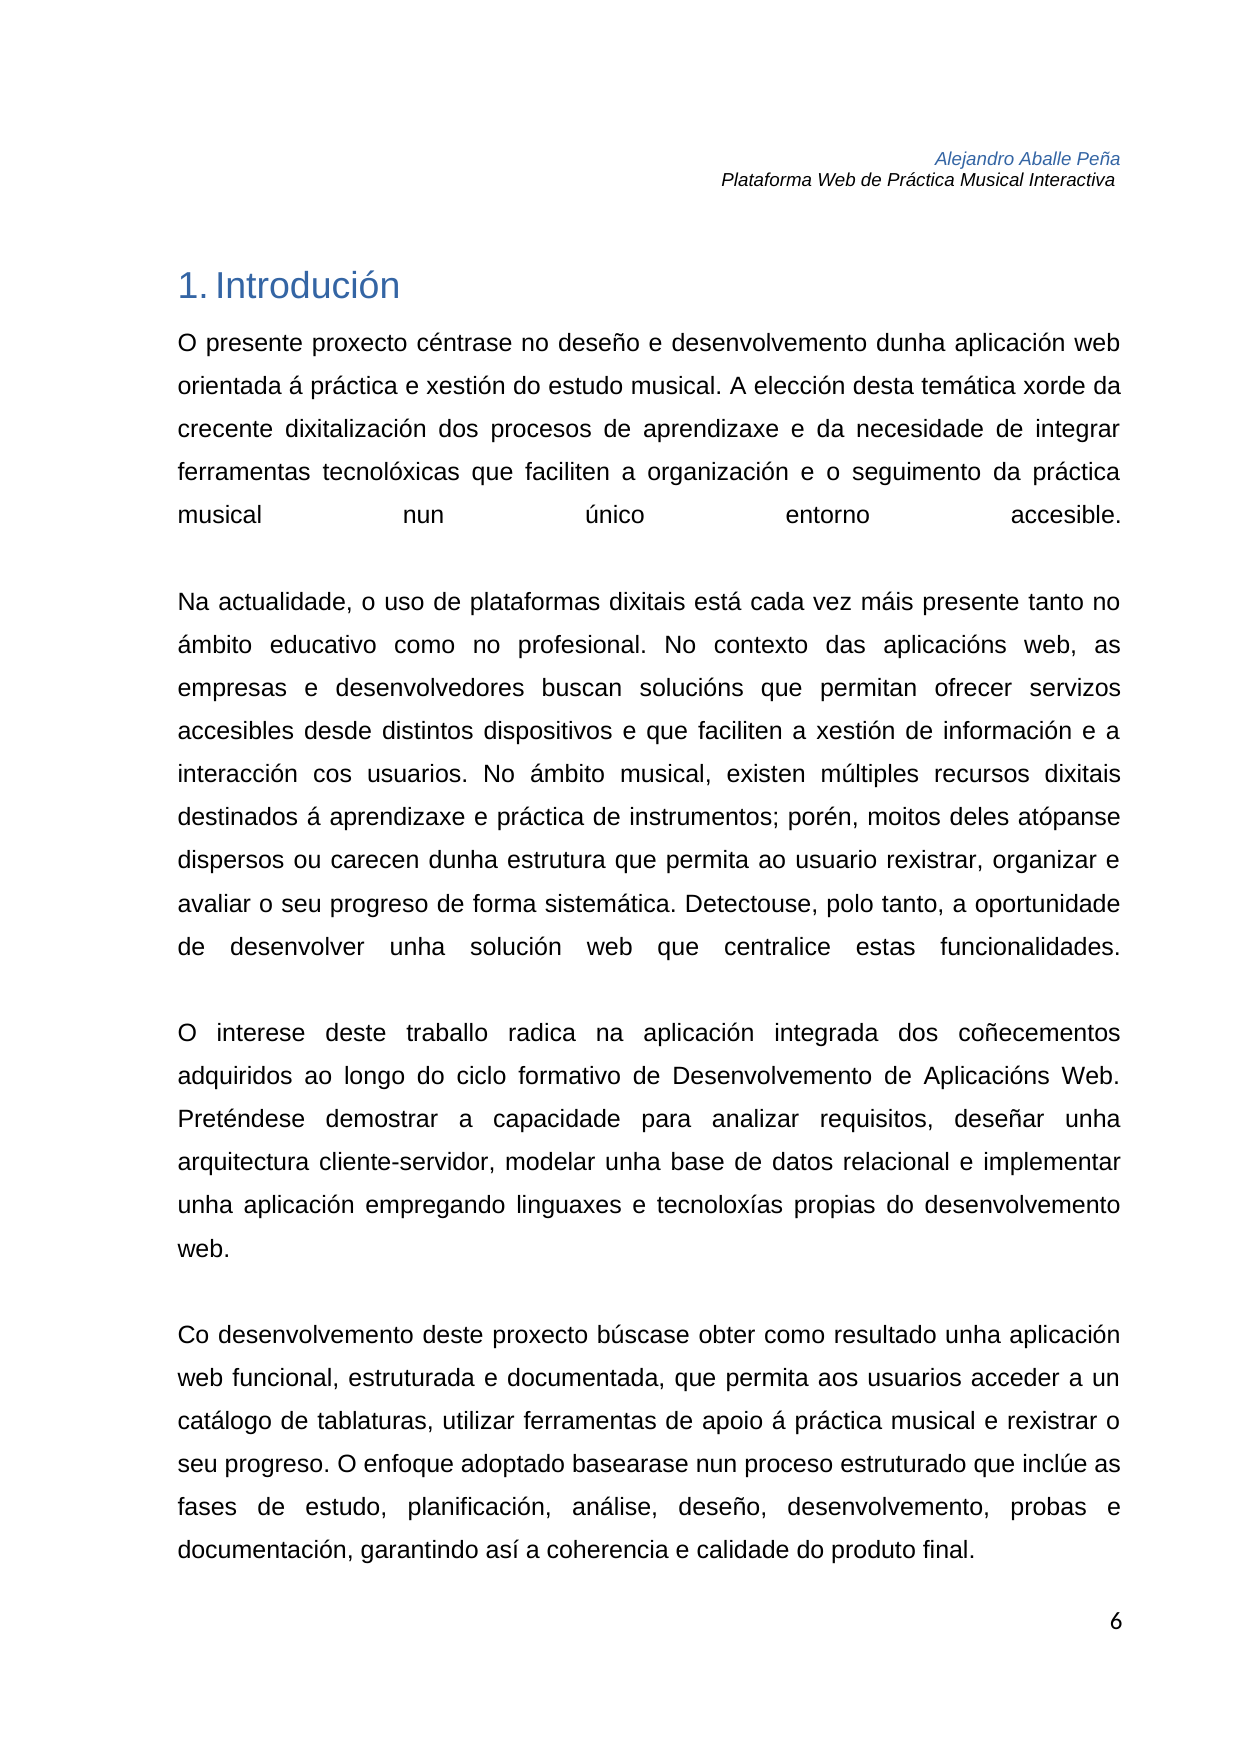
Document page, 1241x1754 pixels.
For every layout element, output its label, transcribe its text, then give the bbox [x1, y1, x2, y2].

text O presente proxecto céntrase no deseño e desenvolvemento dunha aplicación web orientada á práctica e xestión do estudo musical. A elección desta temática xorde da crecente dixitalización dos procesos de aprendizaxe e da necesidade de integrar ferramentas tecnolóxicas que faciliten a organización e o seguimento da práctica musical nun único entorno accesible. Na actualidade, o uso de plataformas dixitais está cada vez máis presente tanto no ámbito educativo como no profesional. No contexto das aplicacións web, as empresas e desenvolvedores buscan solucións que permitan ofrecer servizos accesibles desde distintos dispositivos e que faciliten a xestión de información e a interacción cos usuarios. No ámbito musical, existen múltiples recursos dixitais destinados á aprendizaxe e práctica de instrumentos; porén, moitos deles atópanse dispersos ou carecen dunha estrutura que permita ao usuario rexistrar, organizar e avaliar o seu progreso de forma sistemática. Detectouse, polo tanto, a oportunidade de desenvolver unha solución web que centralice estas funcionalidades. O interese deste traballo radica na aplicación integrada dos coñecementos adquiridos ao longo do ciclo formativo de Desenvolvemento de Aplicacións Web. Preténdese demostrar a capacidade para analizar requisitos, deseñar unha arquitectura cliente-servidor, modelar unha base de datos relacional e implementar unha aplicación empregando linguaxes e tecnoloxías propias do desenvolvemento web. Co desenvolvemento deste proxecto búscase obter como resultado unha aplicación web funcional, estruturada e documentada, que permita aos usuarios acceder a un catálogo de tablaturas, utilizar ferramentas de apoio á práctica musical e rexistrar o seu progreso. O enfoque adoptado basearase nun proceso estruturado que inclúe as fases de estudo, planificación, análise, deseño, desenvolvemento, probas e documentación, garantindo así a coherencia e calidade do produto final. [177, 328, 1122, 1564]
subtitle Introdución [177, 263, 1122, 306]
